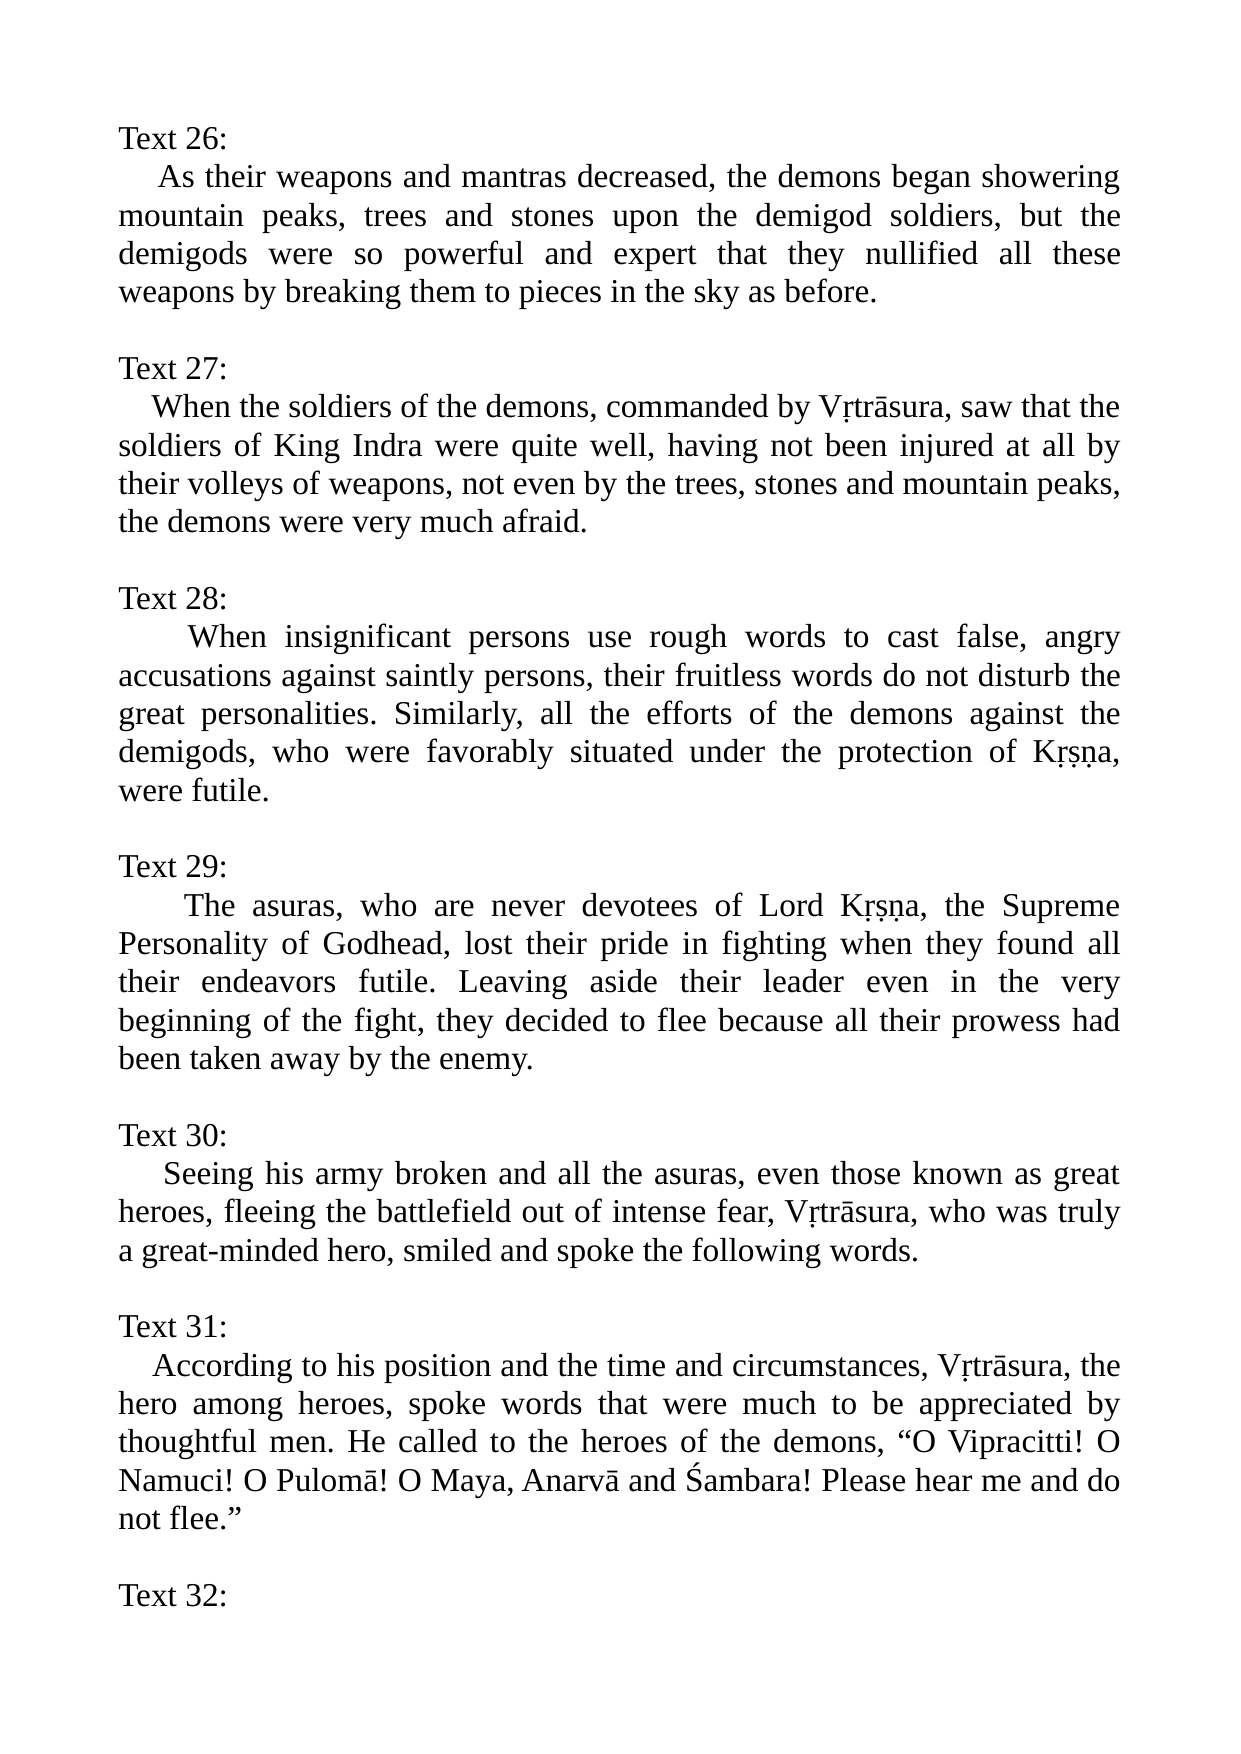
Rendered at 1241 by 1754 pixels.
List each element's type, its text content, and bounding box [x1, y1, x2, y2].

text Text 31: [118, 1306, 1122, 1345]
text As their weapons and mantras decreased, the demons began showering mountain peaks, trees and stones upon the demigod soldiers, but the demigods were so powerful and expert that they nullified all these weapons by breaking them to pieces in the sky as before. [118, 156, 1122, 310]
text According to his position and the time and circumstances, Vṛtrāsura, the hero among heroes, spoke words that were much to be appreciated by thoughtful men. He called to the heroes of the demons, “O Vipracitti! O Namuci! O Pulomā! O Maya, Anarvā and Śambara! Please hear me and do not flee.” [118, 1345, 1122, 1536]
text Text 32: [118, 1575, 1122, 1613]
text Text 29: [118, 846, 1122, 885]
text Text 27: [118, 348, 1122, 386]
text The asuras, who are never devotees of Lord Kṛṣṇa, the Supreme Personality of Godhead, lost their pride in fighting when they found all their endeavors futile. Leaving aside their leader even in the very beginning of the fight, they decided to flee because all their prowess had been taken away by the enemy. [118, 885, 1122, 1076]
text Seeing his army broken and all the asuras, even those known as great heroes, fleeing the battlefield out of intense fear, Vṛtrāsura, who was truly a great-minded hero, smiled and spoke the following words. [118, 1153, 1122, 1268]
text Text 26: [118, 118, 1122, 156]
text Text 30: [118, 1115, 1122, 1153]
text When the soldiers of the demons, commanded by Vṛtrāsura, saw that the soldiers of King Indra were quite well, having not been injured at all by their volleys of weapons, not even by the trees, stones and mountain peaks, the demons were very much afraid. [118, 386, 1122, 540]
text Text 28: [118, 578, 1122, 616]
text When insignificant persons use rough words to cast false, angry accusations against saintly persons, their fruitless words do not disturb the great personalities. Similarly, all the efforts of the demons against the demigods, who were favorably situated under the protection of Kṛṣṇa, were futile. [118, 616, 1122, 808]
